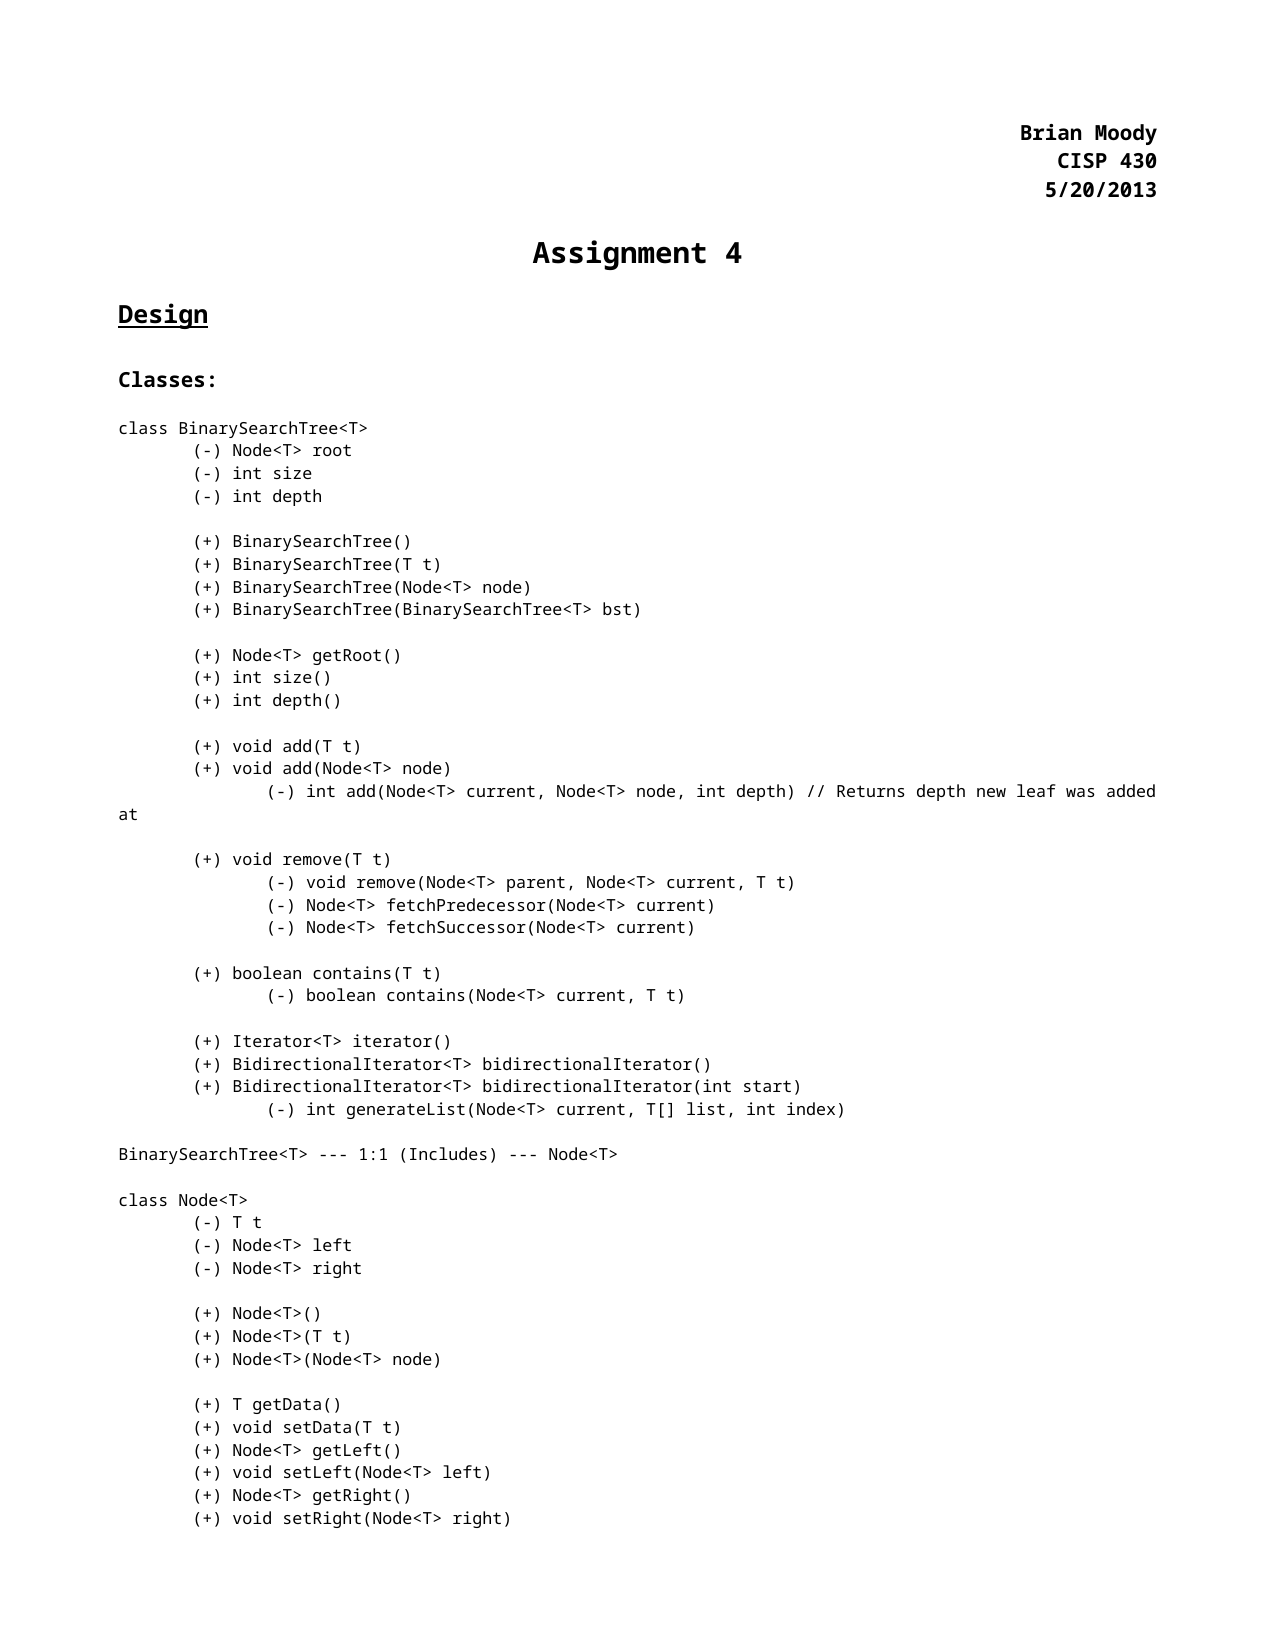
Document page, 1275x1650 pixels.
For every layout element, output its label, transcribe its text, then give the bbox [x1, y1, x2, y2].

text (+) BinarySearchTree() [118, 530, 1157, 553]
text (+) void setData(T t) [118, 1416, 1157, 1438]
text (+) void add(T t) [118, 734, 1157, 757]
text (-) void remove(Node<T> parent, Node<T> current, T t) [118, 871, 1157, 893]
text (-) Node<T> right [118, 1257, 1157, 1279]
text (+) Node<T> getLeft() [118, 1438, 1157, 1461]
text (+) int depth() [118, 689, 1157, 712]
text (+) void setLeft(Node<T> left) [118, 1461, 1157, 1484]
text Design [118, 297, 1157, 331]
text (+) BinarySearchTree(Node<T> node) [118, 575, 1157, 598]
text (+) Node<T>(T t) [118, 1325, 1157, 1347]
text Assignment 4 [118, 232, 1157, 272]
text (-) boolean contains(Node<T> current, T t) [118, 984, 1157, 1007]
text 5/20/2013 [118, 175, 1157, 232]
text (+) BidirectionalIterator<T> bidirectionalIterator(int start) [118, 1075, 1157, 1098]
text (-) T t [118, 1211, 1157, 1234]
text (-) Node<T> left [118, 1234, 1157, 1257]
text (+) Node<T>(Node<T> node) [118, 1347, 1157, 1370]
text (+) int size() [118, 666, 1157, 689]
text (-) Node<T> fetchSuccessor(Node<T> current) [118, 916, 1157, 939]
text (+) void add(Node<T> node) [118, 757, 1157, 780]
text (-) Node<T> fetchPredecessor(Node<T> current) [118, 893, 1157, 916]
text class Node<T> [118, 1188, 1157, 1211]
text (+) Iterator<T> iterator() [118, 1029, 1157, 1052]
text Classes: [118, 365, 1157, 394]
text (+) T getData() [118, 1393, 1157, 1416]
text (+) void setRight(Node<T> right) [118, 1506, 1157, 1529]
text Brian Moody [118, 118, 1157, 147]
text (-) int generateList(Node<T> current, T[] list, int index) [118, 1098, 1157, 1120]
text (-) int size [118, 462, 1157, 484]
text BinarySearchTree<T> --- 1:1 (Includes) --- Node<T> [118, 1143, 1157, 1166]
text (+) boolean contains(T t) [118, 961, 1157, 984]
text (+) Node<T> getRoot() [118, 643, 1157, 666]
text (+) BidirectionalIterator<T> bidirectionalIterator() [118, 1052, 1157, 1075]
text (+) BinarySearchTree(T t) [118, 553, 1157, 575]
text class BinarySearchTree<T> [118, 416, 1157, 439]
text (+) BinarySearchTree(BinarySearchTree<T> bst) [118, 598, 1157, 621]
text (+) Node<T> getRight() [118, 1484, 1157, 1506]
text (-) Node<T> root [118, 439, 1157, 462]
text (+) Node<T>() [118, 1302, 1157, 1325]
text CISP 430 [118, 147, 1157, 175]
text (+) void remove(T t) [118, 848, 1157, 871]
text (-) int add(Node<T> current, Node<T> node, int depth) // Returns depth new leaf was added at [118, 780, 1157, 825]
text (-) int depth [118, 484, 1157, 507]
